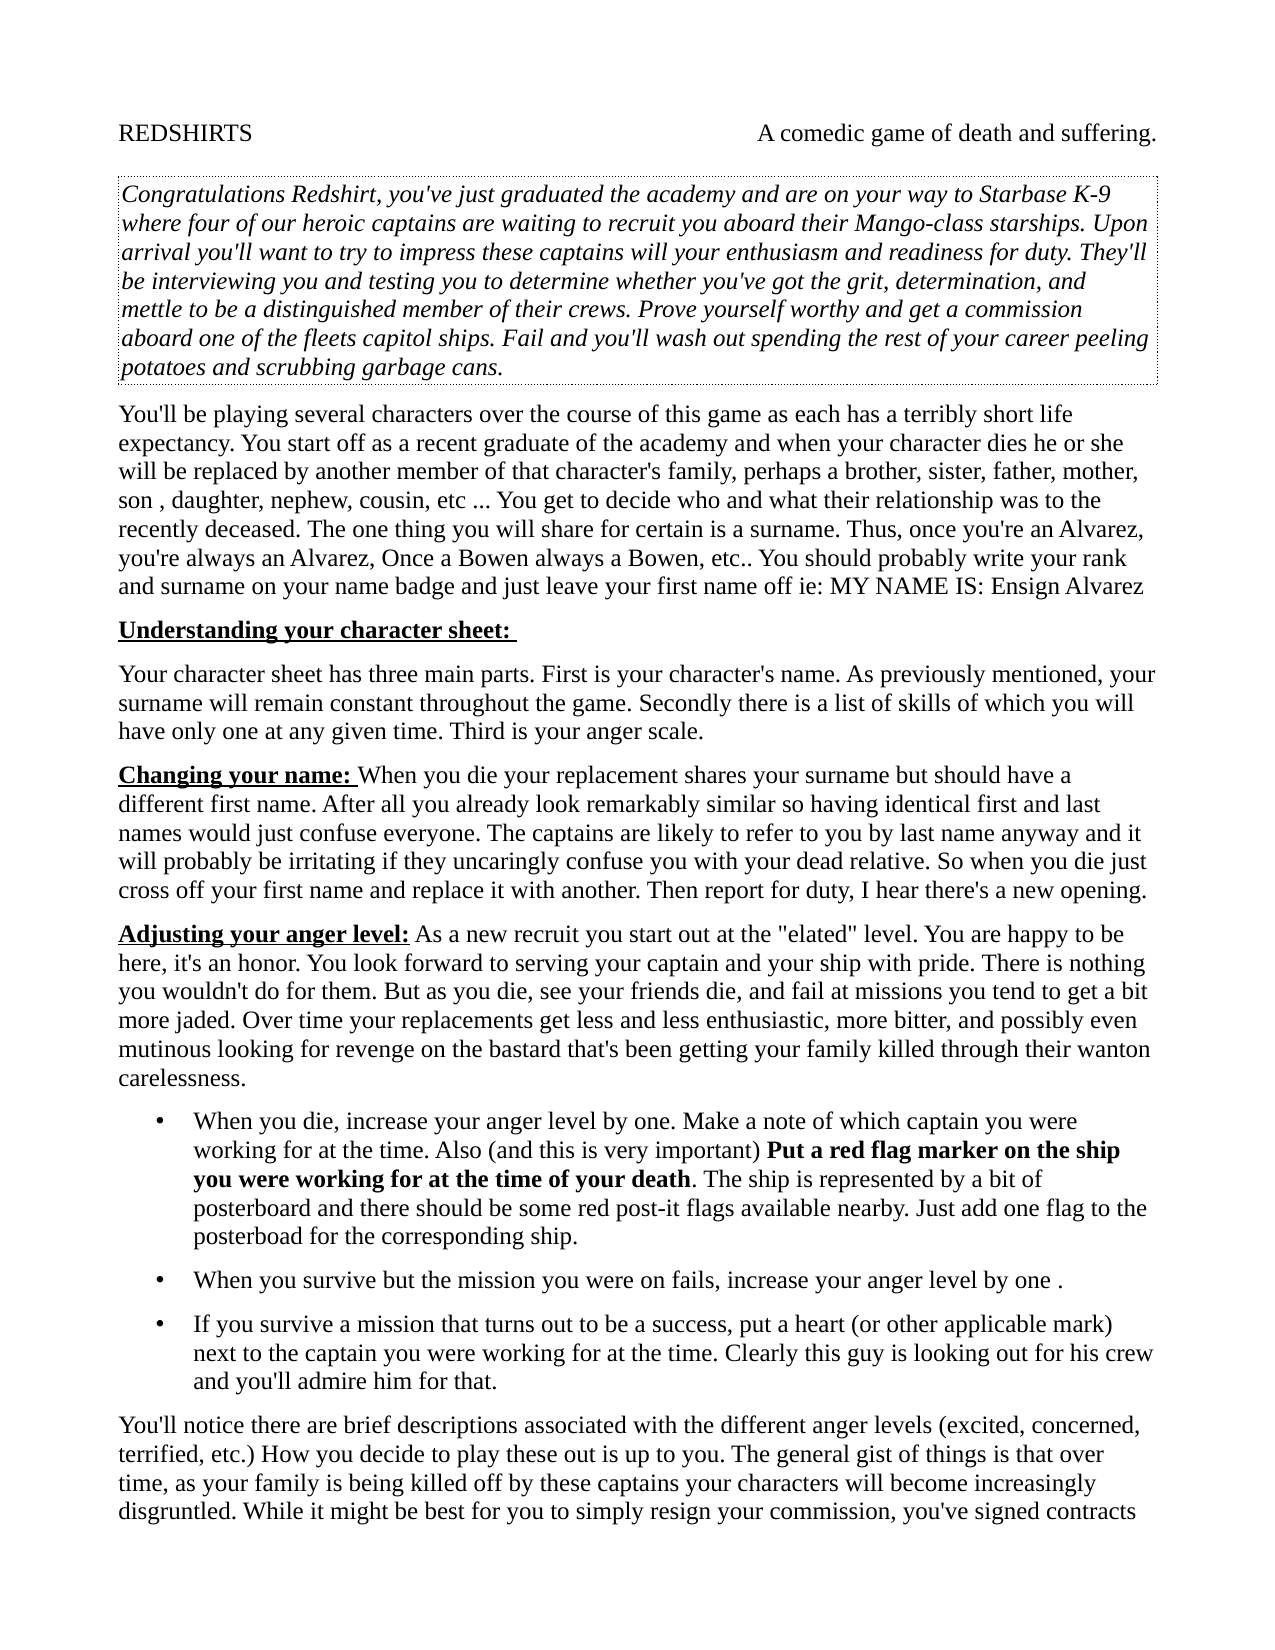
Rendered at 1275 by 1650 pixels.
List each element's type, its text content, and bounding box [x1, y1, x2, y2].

list If you survive a mission that turns out to be a success, put a heart (or other applicable mark) next to the captain you were working for at the time. Clearly this guy is looking out for his crew and you'll admire him for that. [156, 1309, 1157, 1395]
text You'll notice there are brief descriptions associated with the different anger levels (excited, concerned, terrified, etc.) How you decide to play these out is up to you. The general gist of things is that over time, as your family is being killed off by these captains your characters will become increasingly disgruntled. While it might be best for you to simply resign your commission, you've signed contracts [118, 1410, 1157, 1525]
list When you die, increase your anger level by one. Make a note of which captain you were working for at the time. Also (and this is very important) Put a red flag marker on the ship you were working for at the time of your death. The ship is represented by a bit of posterboard and there should be some red post-it flags available nearby. Just add one flag to the posterboad for the corresponding ship. [156, 1106, 1157, 1250]
text Congratulations Redshirt, you've just graduated the academy and are on your way to Starbase K-9 where four of our heroic captains are waiting to recruit you aboard their Mango-class starships. Upon arrival you'll want to try to impress these captains will your enthusiasm and readiness for duty. They'll be interviewing you and testing you to determine whether you've got the grit, determination, and mettle to be a distinguished member of their crews. Prove yourself worthy and get a commission aboard one of the fleets capitol ships. Fail and you'll wash out spending the rest of your career peeling potatoes and scrubbing garbage cans. [118, 176, 1157, 384]
text You'll be playing several characters over the course of this game as each has a terribly short life expectancy. You start off as a recent graduate of the academy and when your character dies he or she will be replaced by another member of that character's family, perhaps a brother, sister, father, mother, son , daughter, nephew, cousin, etc ... You get to decide who and what their relationship was to the recently deceased. The one thing you will share for certain is a surname. Thus, once you're an Alvarez, you're always an Alvarez, Once a Bowen always a Bowen, etc.. You should probably write your rank and surname on your name badge and just leave your first name off ie: MY NAME IS: Ensign Alvarez [118, 399, 1157, 600]
text Understanding your character sheet: [118, 615, 1157, 644]
list When you survive but the mission you were on fails, increase your anger level by one . [156, 1265, 1157, 1294]
text Your character sheet has three main parts. First is your character's name. As previously mentioned, your surname will remain constant throughout the game. Secondly there is a list of skills of which you will have only one at any given time. Third is your anger scale. [118, 659, 1157, 745]
text Changing your name: When you die your replacement shares your surname but should have a different first name. After all you already look remarkably similar so having identical first and last names would just confuse everyone. The captains are likely to refer to you by last name anyway and it will probably be irritating if they uncaringly confuse you with your dead relative. So when you die just cross off your first name and replace it with another. Then report for duty, I hear there's a new opening. [118, 760, 1157, 904]
text Adjusting your anger level: As a new recruit you start out at the "elated" level. You are happy to be here, it's an honor. You look forward to serving your captain and your ship with pride. There is nothing you wouldn't do for them. But as you die, see your friends die, and fail at missions you tend to get a bit more jaded. Over time your replacements get less and less enthusiastic, more bitter, and possibly even mutinous looking for revenge on the bastard that's been getting your family killed through their wanton carelessness. [118, 919, 1157, 1091]
